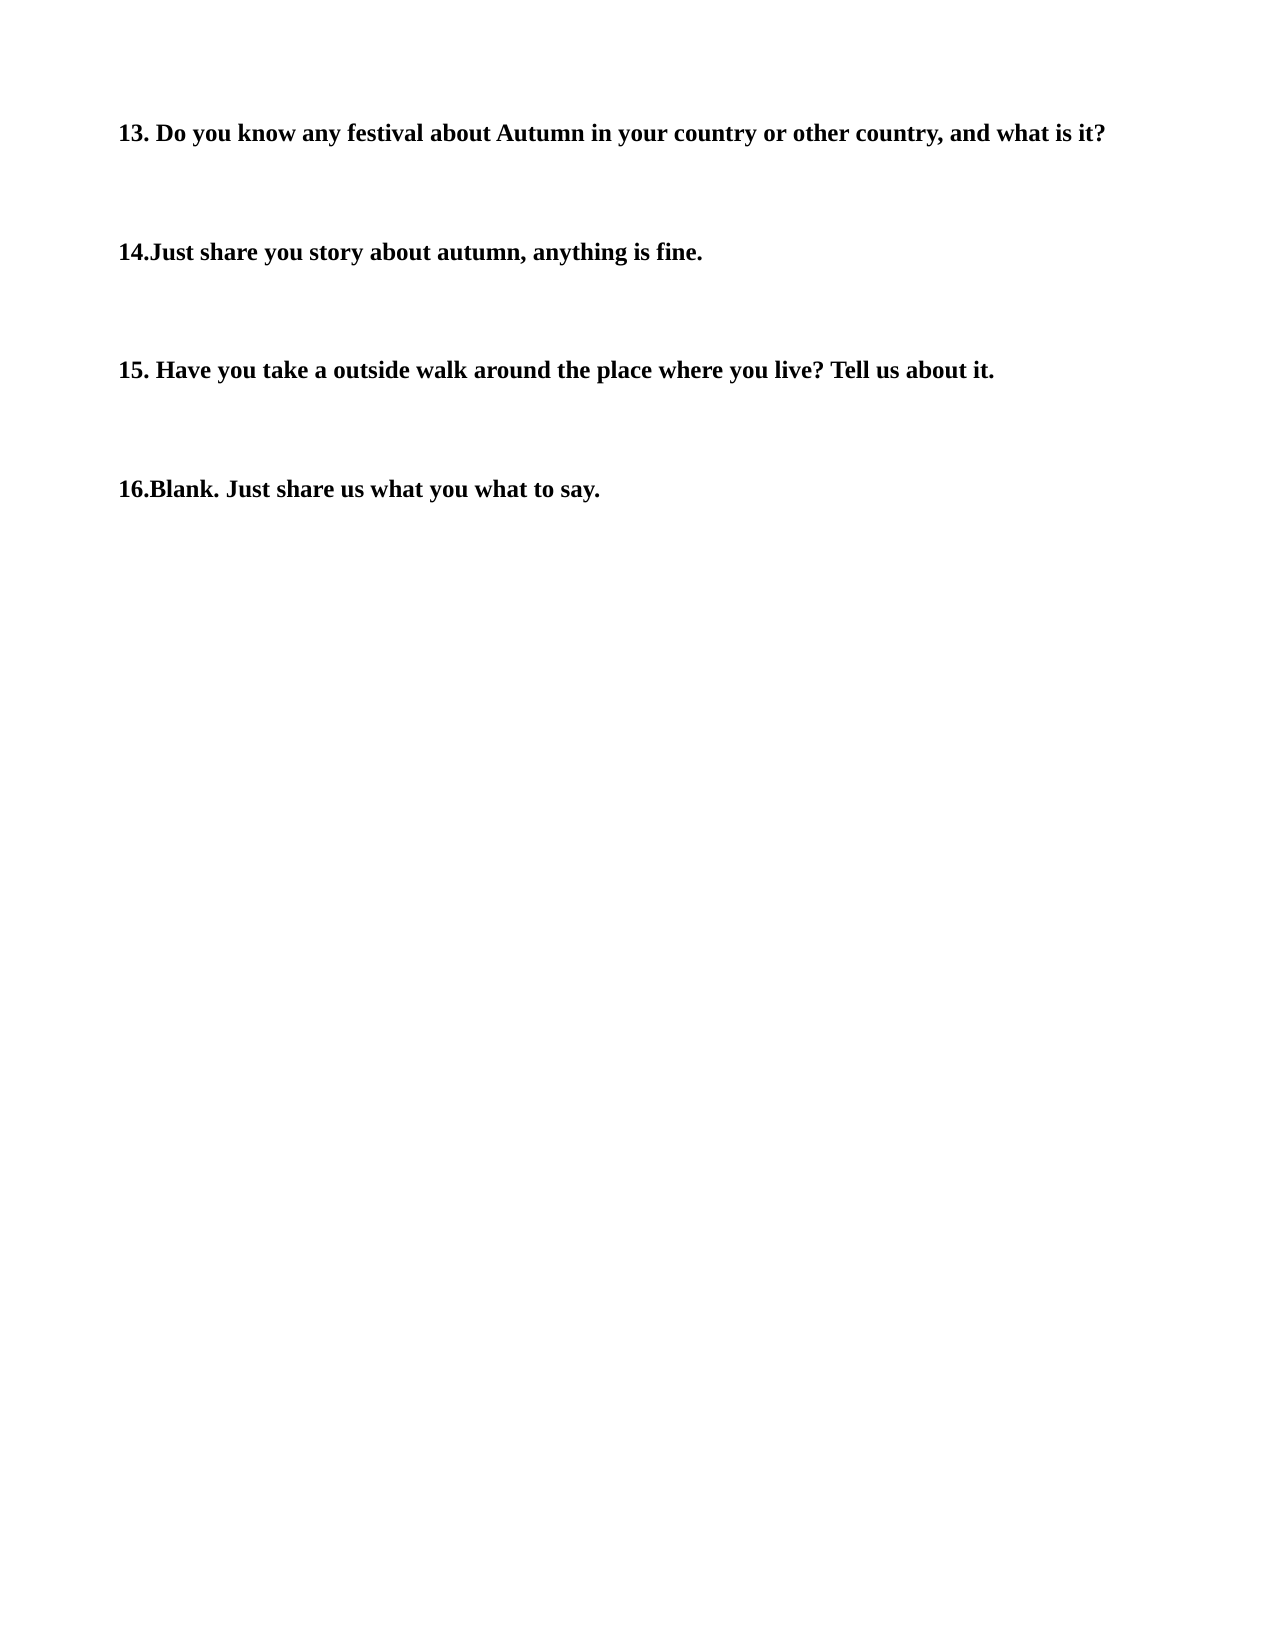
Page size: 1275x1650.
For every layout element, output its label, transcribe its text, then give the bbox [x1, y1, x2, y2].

text 14.Just share you story about autumn, anything is fine. [118, 237, 1157, 266]
text 13. Do you know any festival about Autumn in your country or other country, and what is it? [118, 118, 1157, 147]
text 15. Have you take a outside walk around the place where you live? Tell us about it. [118, 356, 1157, 384]
text 16.Blank. Just share us what you what to say. [118, 474, 1157, 503]
